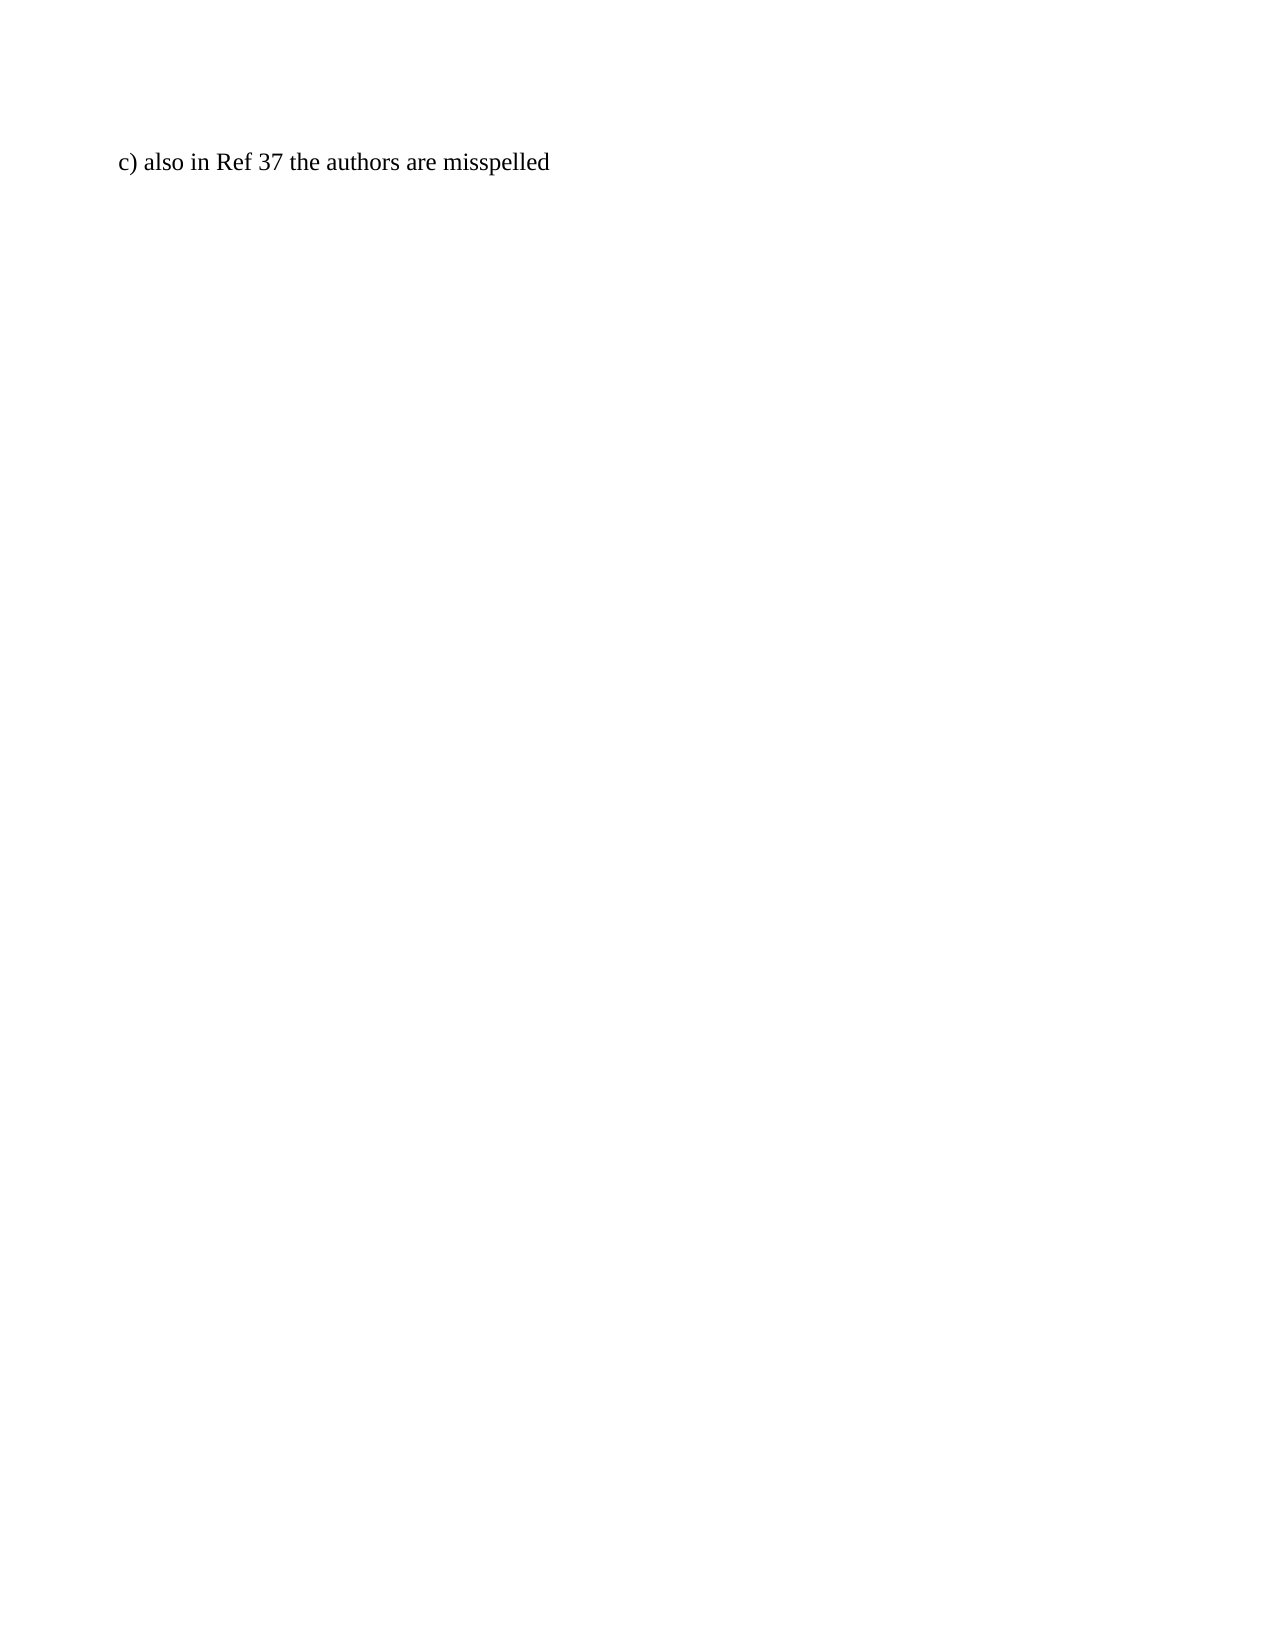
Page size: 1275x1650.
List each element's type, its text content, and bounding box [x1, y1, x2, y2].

text c) also in Ref 37 the authors are misspelled [118, 147, 1157, 176]
